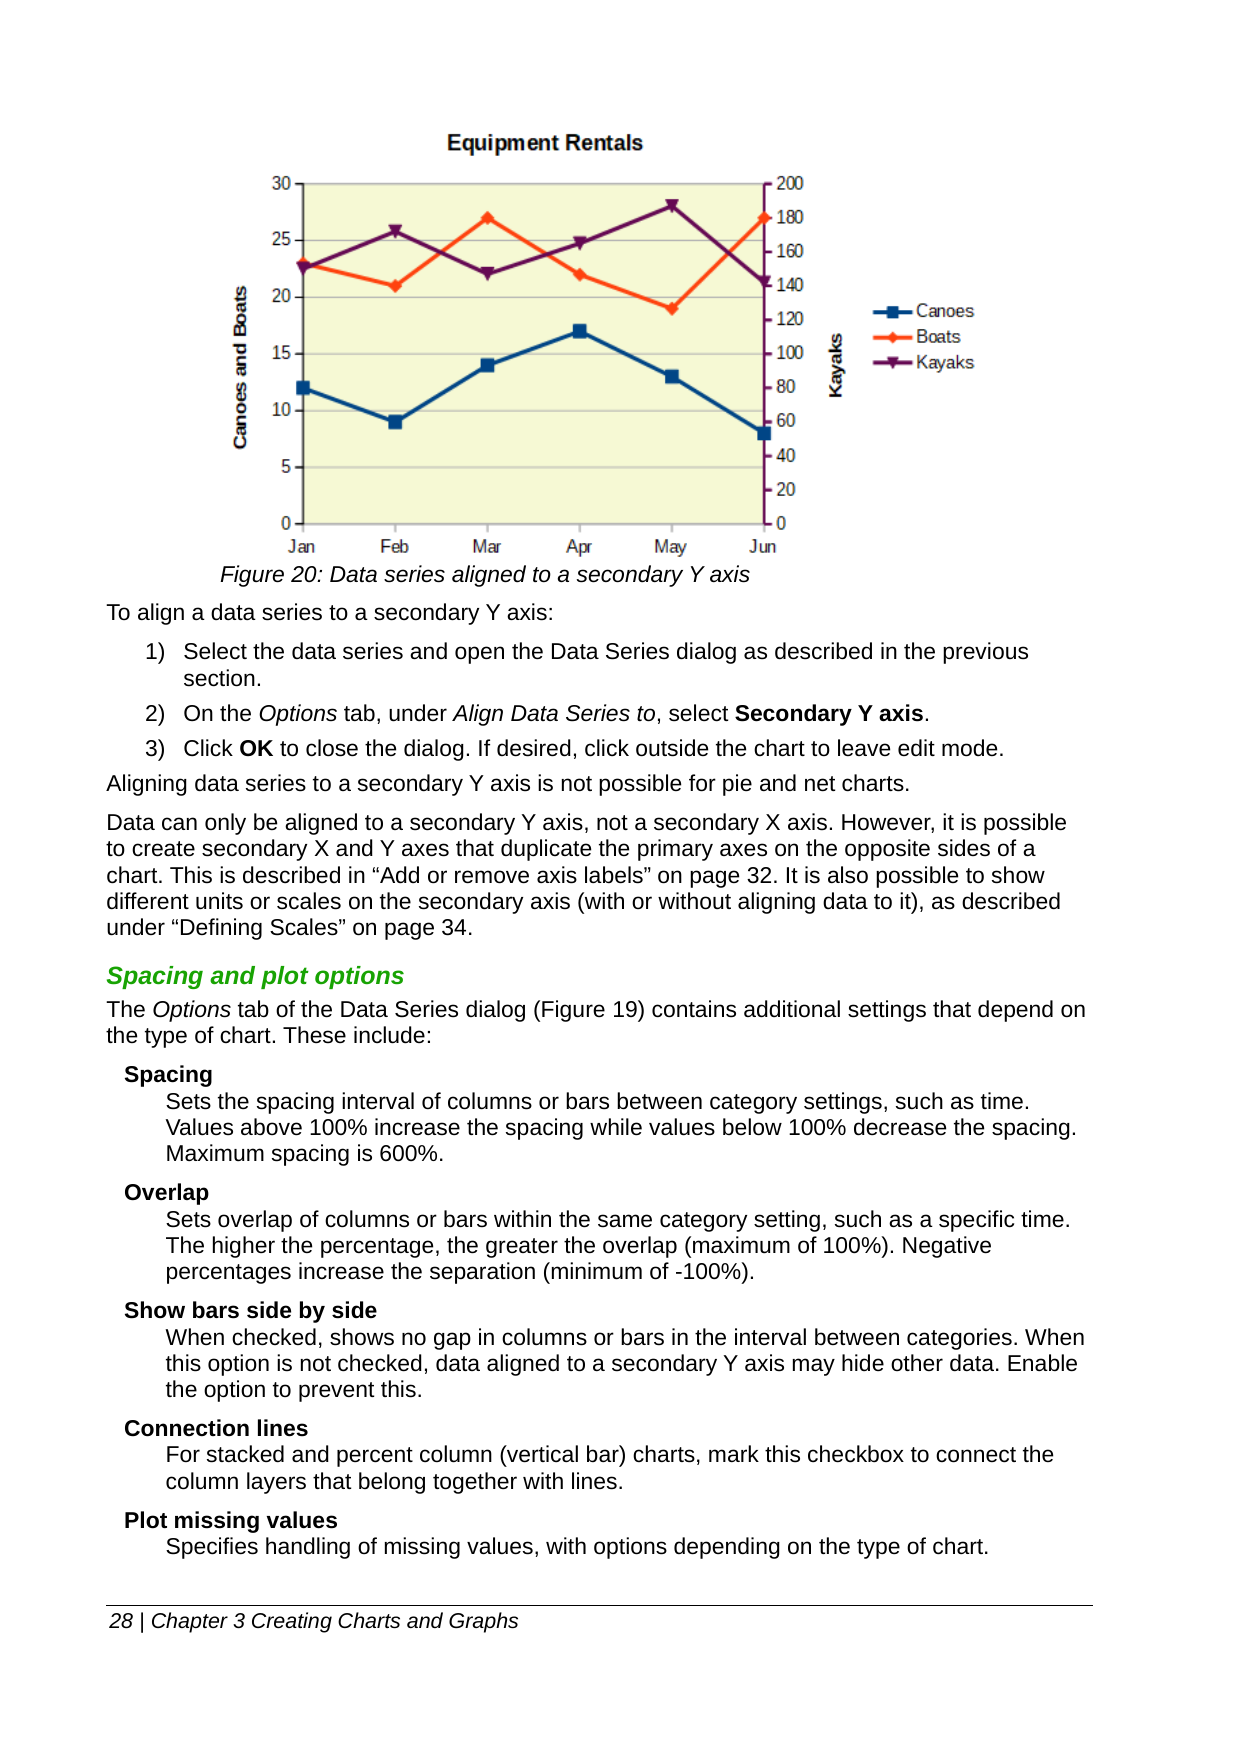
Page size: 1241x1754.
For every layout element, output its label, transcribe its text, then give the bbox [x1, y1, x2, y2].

text Sets overlap of columns or bars within the same category setting, such as a specific time. The higher the percentage, the greater the overlap (maximum of 100%). Negative percentages increase the separation (minimum of -100%). [165, 1206, 1093, 1284]
text Connection lines [124, 1415, 1093, 1441]
list Select the data series and open the Data Series dialog as described in the previous section. [165, 638, 1093, 691]
subtitle Spacing and plot options [106, 961, 1093, 990]
text Spacing [124, 1061, 1093, 1088]
text Show bars side by side [124, 1297, 1093, 1323]
text Sets the spacing interval of columns or bars between category settings, such as time. Values above 100% increase the spacing while values below 100% decrease the spacing. Maximum spacing is 600%. [165, 1088, 1093, 1167]
text The Options tab of the Data Series dialog (Figure 19) contains additional settings that depend on the type of chart. These include: [106, 996, 1093, 1049]
text Data can only be aligned to a secondary Y axis, not a secondary X axis. However, it is possible to create secondary X and Y axes that duplicate the primary axes on the opposite sides of a chart. This is described in “Add or remove axis labels” on page 32. It is also possible to show different units or scales on the secondary axis (with or without aligning data to it), as described under “Defining Scales” on page 34. [106, 809, 1093, 941]
text Aligning data series to a secondary Y axis is not possible for pie and net charts. [106, 770, 1093, 796]
text To align a data series to a secondary Y axis: [106, 599, 1093, 626]
text Specifies handling of missing values, with options depending on the type of chart. [165, 1533, 1093, 1559]
list Click OK to close the dialog. If desired, click outside the chart to leave edit mode. [165, 735, 1093, 761]
text When checked, shows no gap in columns or bars in the interval between categories. When this option is not checked, data aligned to a secondary Y axis may hide other data. Enable the option to prevent this. [165, 1323, 1093, 1402]
text For stacked and percent column (vertical bar) charts, mark this checkbox to connect the column layers that belong together with lines. [165, 1441, 1093, 1494]
text Overlap [124, 1179, 1093, 1206]
picture [219, 118, 980, 561]
text Plot missing values [124, 1507, 1093, 1533]
text Figure 20: Data series aligned to a secondary Y axis [220, 561, 979, 587]
list On the Options tab, under Align Data Series to, select Secondary Y axis. [165, 700, 1093, 726]
